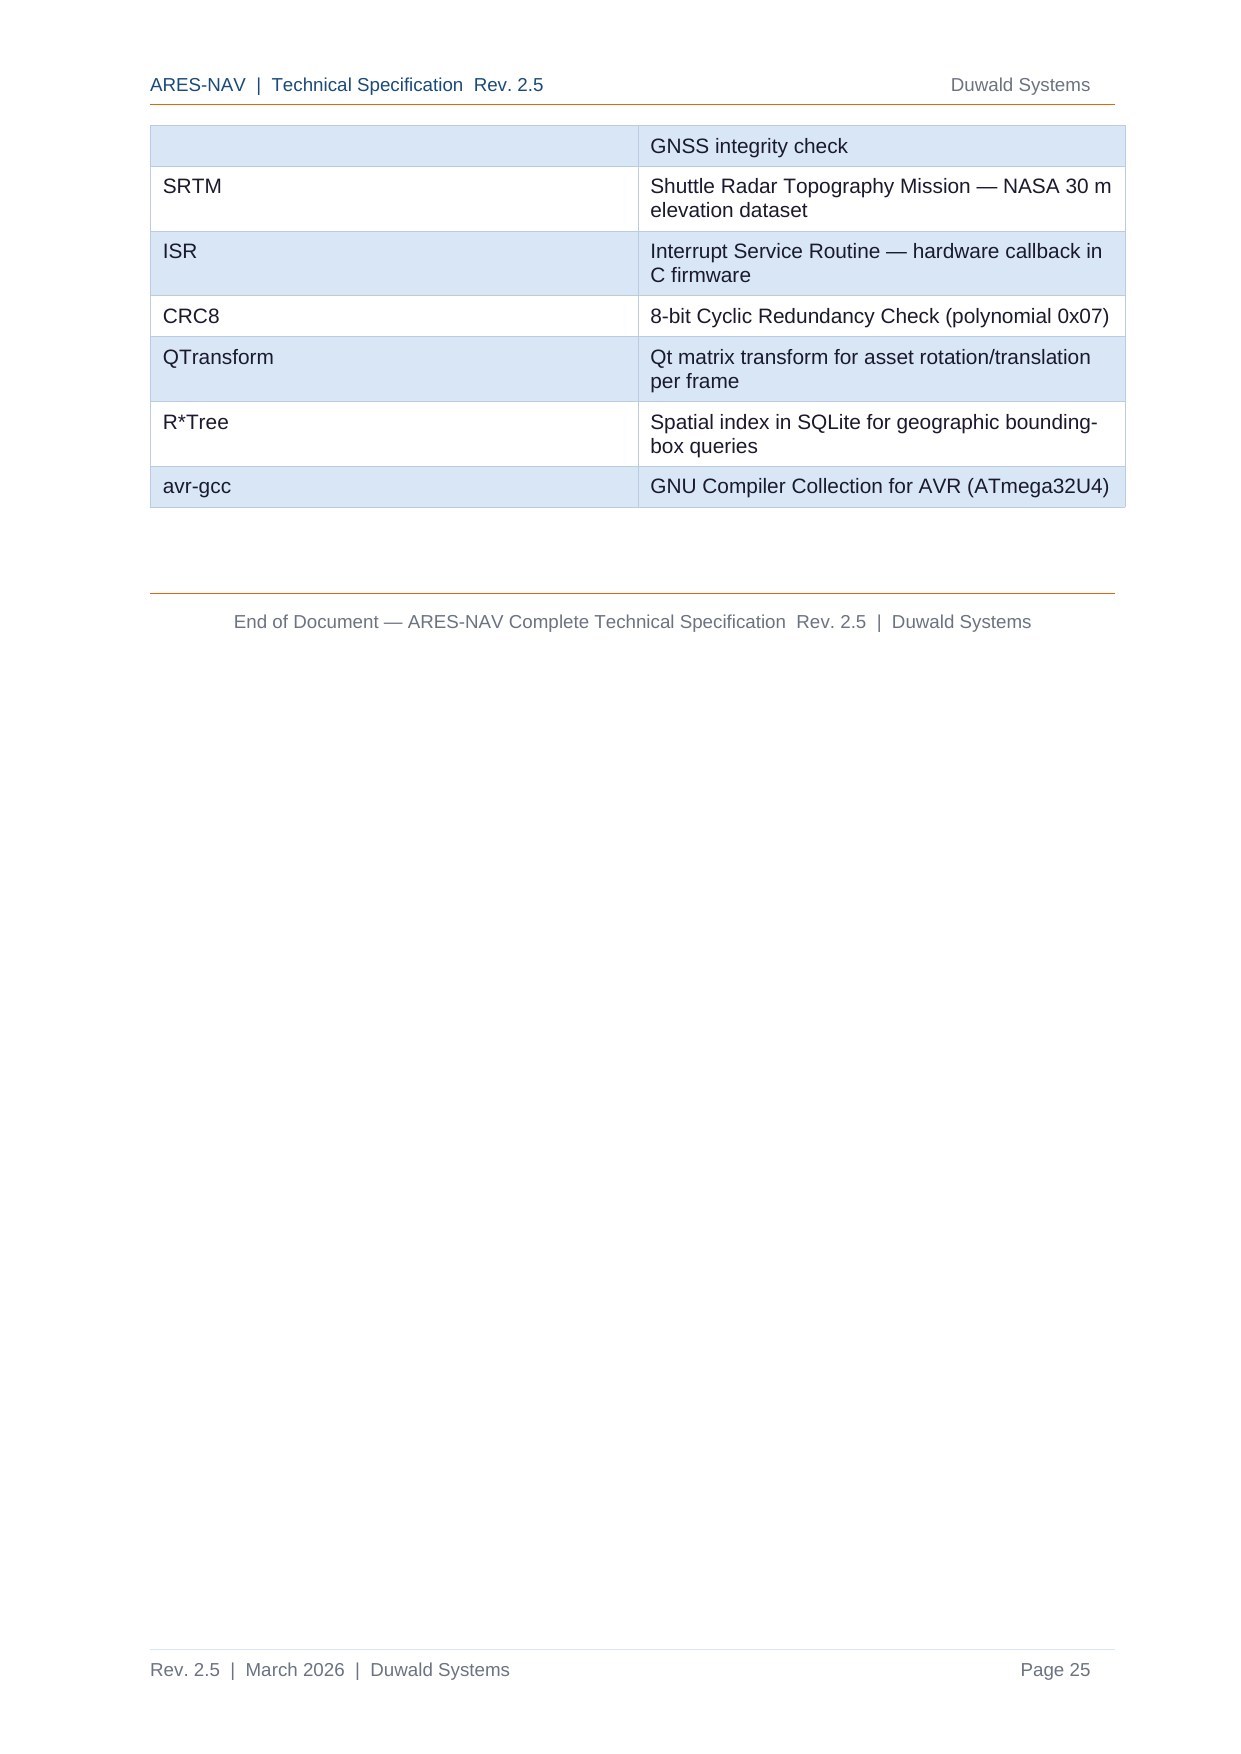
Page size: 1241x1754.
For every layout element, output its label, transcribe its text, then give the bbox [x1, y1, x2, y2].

table_cell avr-gcc [151, 467, 638, 507]
table_cell Spatial index in SQLite for geographic bounding-box queries [639, 402, 1125, 466]
table_cell SRTM [151, 167, 638, 231]
table_cell Qt matrix transform for asset rotation/translation per frame [639, 337, 1125, 401]
table_cell R*Tree [151, 402, 638, 466]
table_cell [151, 126, 638, 166]
table_cell GNSS integrity check [639, 126, 1125, 166]
table_cell QTransform [151, 337, 638, 401]
table_cell 8-bit Cyclic Redundancy Check (polynomial 0x07) [639, 296, 1125, 336]
table_cell ISR [151, 232, 638, 295]
table_cell Interrupt Service Routine — hardware callback in C firmware [639, 232, 1125, 295]
text End of Document — ARES-NAV Complete Technical Specification Rev. 2.5 | Duwald Systems [150, 594, 1115, 632]
table_cell Shuttle Radar Topography Mission — NASA 30 m elevation dataset [639, 167, 1125, 231]
table_cell CRC8 [151, 296, 638, 336]
table_cell GNU Compiler Collection for AVR (ATmega32U4) [639, 467, 1125, 507]
